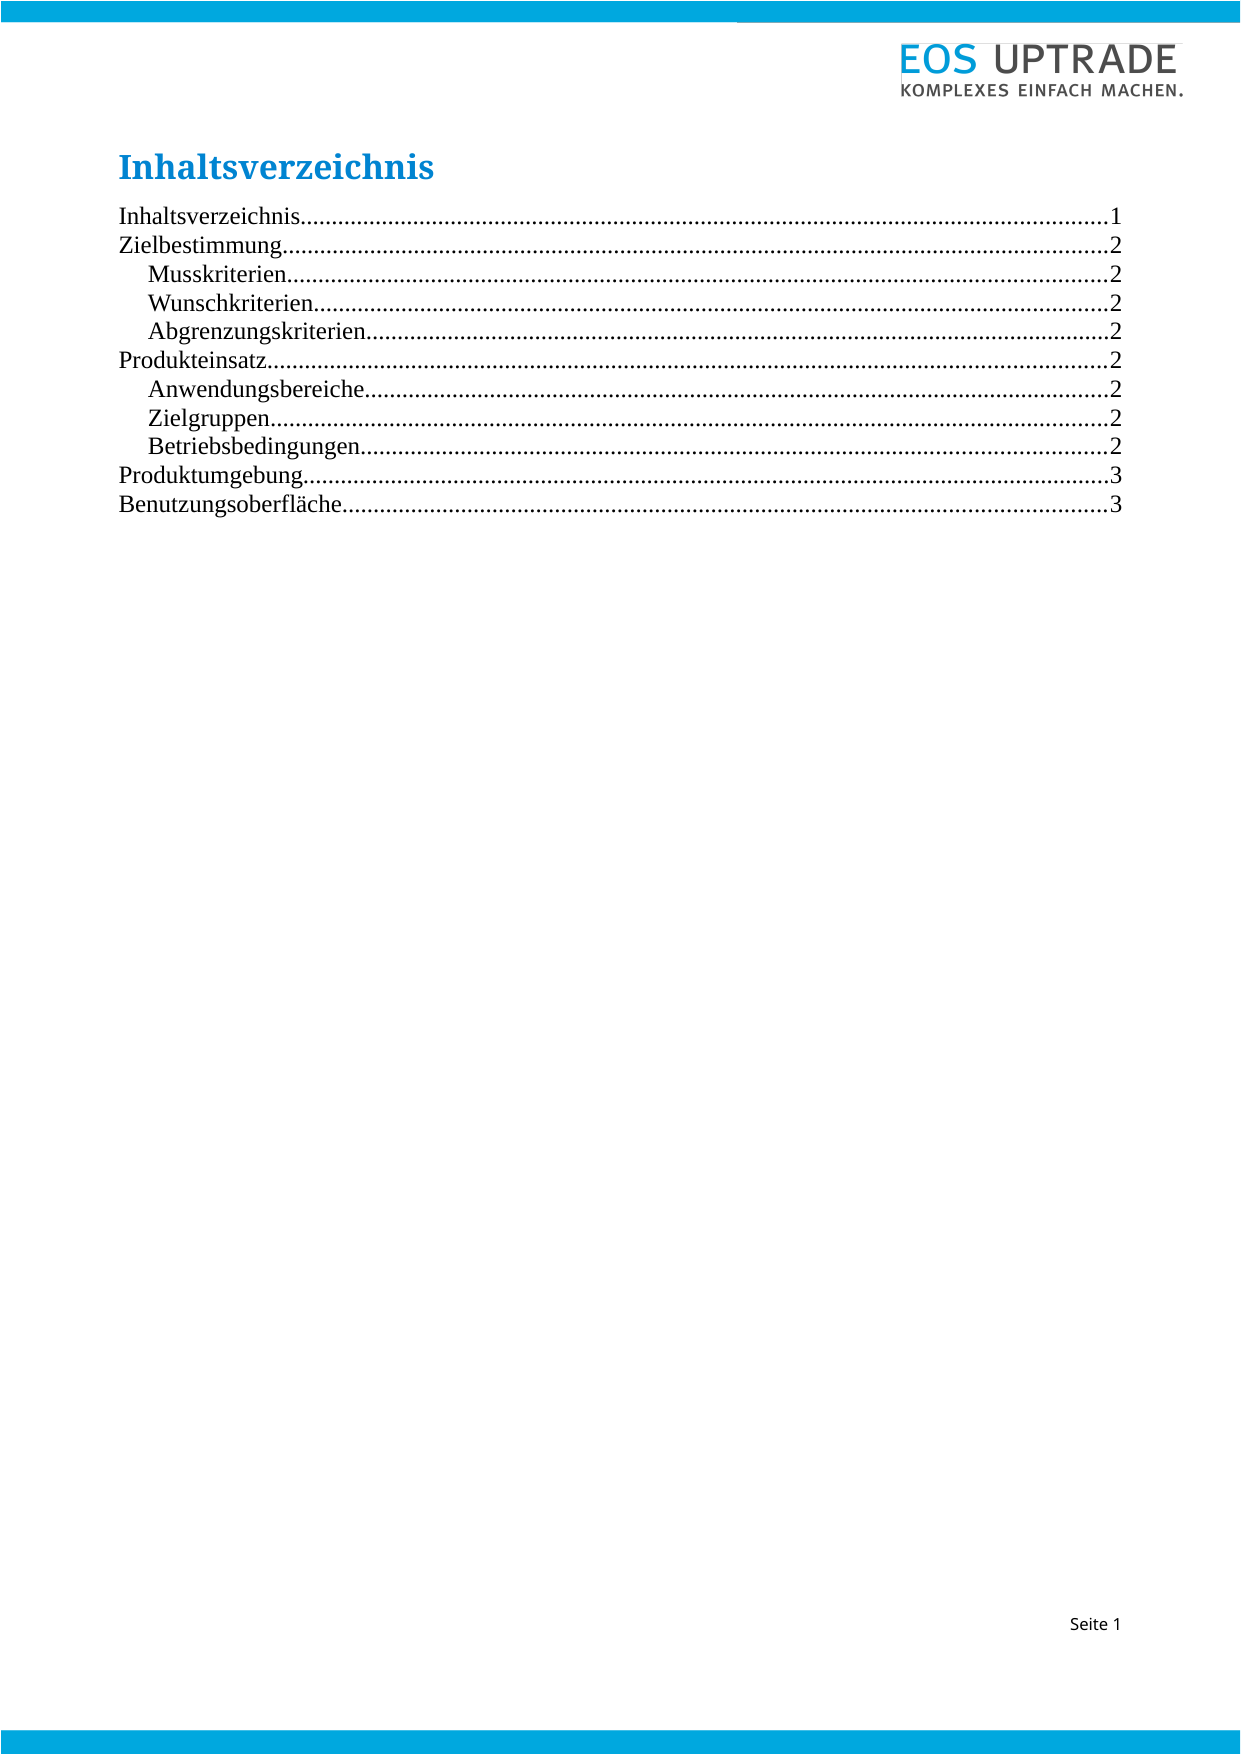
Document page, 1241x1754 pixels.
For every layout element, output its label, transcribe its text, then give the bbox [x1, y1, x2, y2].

text Musskriterien 2 [148, 259, 1122, 288]
text Produkteinsatz 2 [118, 345, 1122, 374]
text Anwendungsbereiche 2 [148, 374, 1122, 403]
picture [1, 23, 1240, 1730]
text Betriebsbedingungen 2 [148, 431, 1122, 460]
text Inhaltsverzeichnis 1 [118, 201, 1122, 230]
text Produktumgebung 3 [118, 460, 1122, 489]
text Zielgruppen 2 [148, 403, 1122, 431]
text Abgrenzungskriterien 2 [148, 316, 1122, 345]
subtitle Inhaltsverzeichnis [118, 143, 1122, 189]
text Zielbestimmung 2 [118, 230, 1122, 259]
text Benutzungsoberfläche 3 [118, 489, 1122, 518]
text Wunschkriterien 2 [148, 288, 1122, 316]
